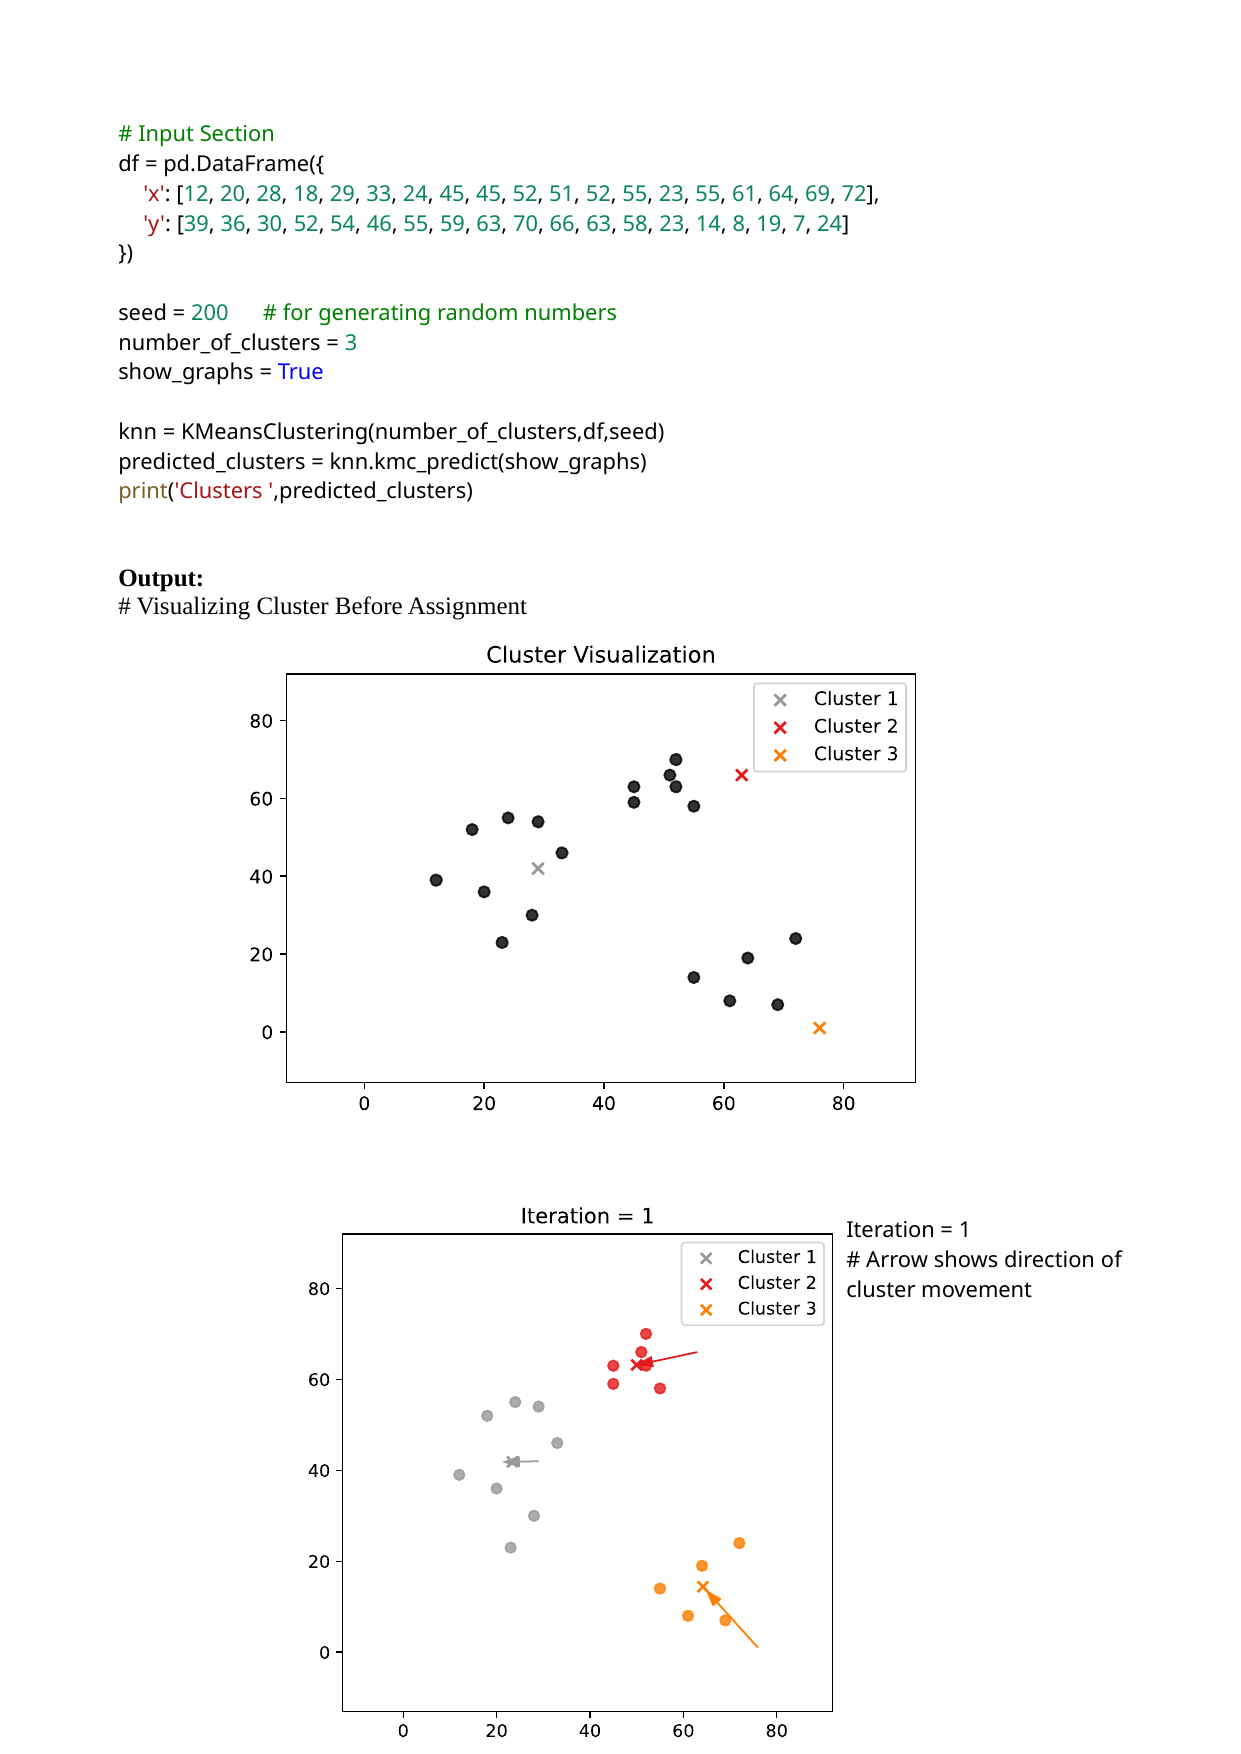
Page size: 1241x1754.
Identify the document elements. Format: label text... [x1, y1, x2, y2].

text # Arrow shows direction of cluster movement [833, 1244, 1122, 1303]
text Iteration = 1 [118, 1214, 1122, 1244]
text number_of_clusters = 3 [118, 327, 1122, 356]
text seed = 200 # for generating random numbers [118, 297, 1122, 327]
text print('Clusters ',predicted_clusters) [118, 475, 1122, 505]
text Output: [118, 563, 1122, 591]
text show_graphs = True [118, 356, 1122, 386]
text 'x': [12, 20, 28, 18, 29, 33, 24, 45, 45, 52, 51, 52, 55, 23, 55, 61, 64, 69, 72], [118, 178, 1122, 207]
text # Input Section [118, 118, 1122, 148]
text 'y': [39, 36, 30, 52, 54, 46, 55, 59, 63, 70, 66, 63, 58, 23, 14, 8, 19, 7, 24] [118, 207, 1122, 237]
text predicted_clusters = knn.kmc_predict(show_graphs) [118, 446, 1122, 475]
text [118, 1244, 342, 1303]
text # Visualizing Cluster Before Assignment [118, 591, 1122, 620]
text df = pd.DataFrame({ [118, 148, 1122, 178]
text }) [118, 237, 1122, 267]
text knn = KMeansClustering(number_of_clusters,df,seed) [118, 416, 1122, 446]
